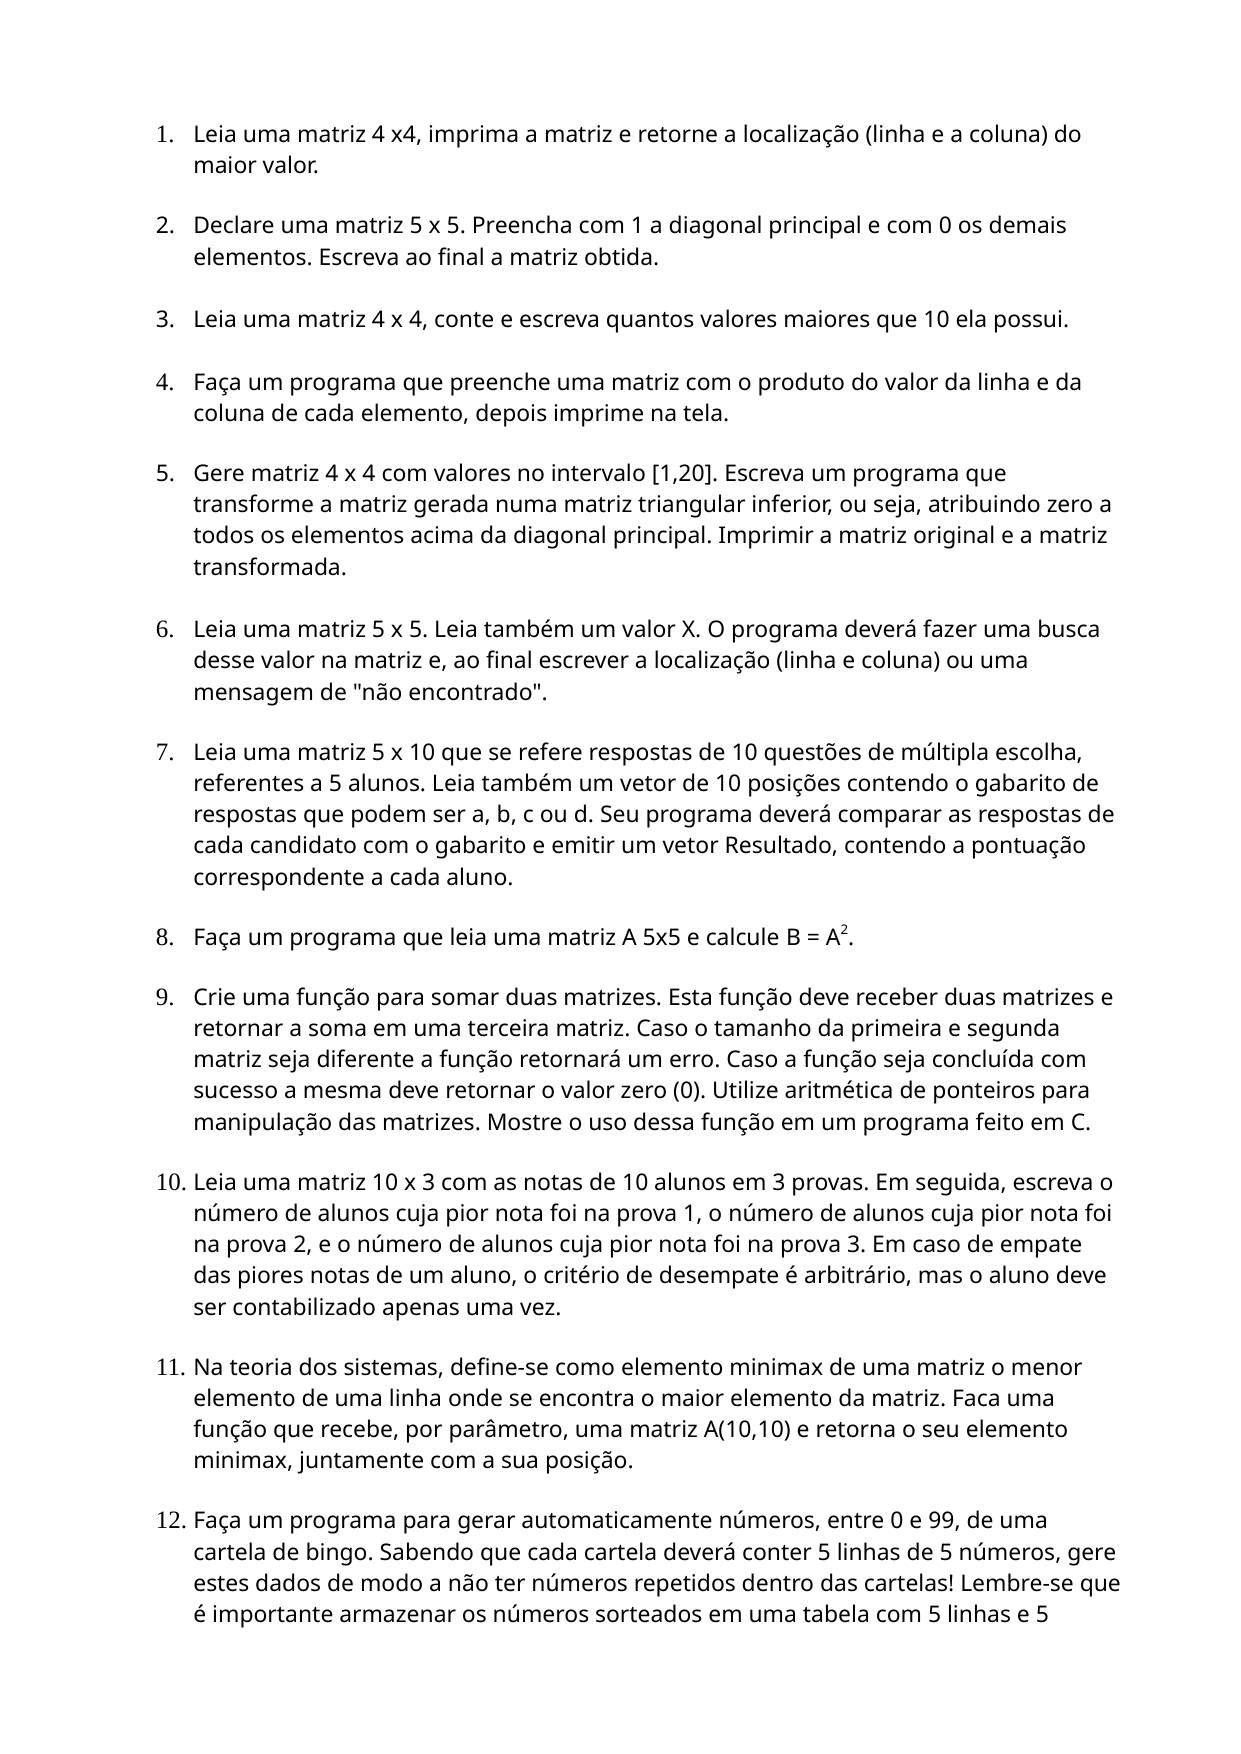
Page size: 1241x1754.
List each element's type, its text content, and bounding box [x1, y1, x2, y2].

list Leia uma matriz 5 x 10 que se refere respostas de 10 questões de múltipla escolha, referentes a 5 alunos. Leia também um vetor de 10 posições contendo o gabarito de respostas que podem ser a, b, c ou d. Seu programa deverá comparar as respostas de cada candidato com o gabarito e emitir um vetor Resultado, contendo a pontuação correspondente a cada aluno. [156, 736, 1122, 921]
list Leia uma matriz 10 x 3 com as notas de 10 alunos em 3 provas. Em seguida, escreva o número de alunos cuja pior nota foi na prova 1, o número de alunos cuja pior nota foi na prova 2, e o número de alunos cuja pior nota foi na prova 3. Em caso de empate das piores notas de um aluno, o critério de desempate é arbitrário, mas o aluno deve ser contabilizado apenas uma vez. [156, 1166, 1122, 1351]
list Leia uma matriz 4 x4, imprima a matriz e retorne a localização (linha e a coluna) do maior valor. [156, 118, 1122, 209]
list Na teoria dos sistemas, define-se como elemento minimax de uma matriz o menor elemento de uma linha onde se encontra o maior elemento da matriz. Faca uma função que recebe, por parâmetro, uma matriz A(10,10) e retorna o seu elemento minimax, juntamente com a sua posição. [156, 1351, 1122, 1504]
list Crie uma função para somar duas matrizes. Esta função deve receber duas matrizes e retornar a soma em uma terceira matriz. Caso o tamanho da primeira e segunda matriz seja diferente a função retornará um erro. Caso a função seja concluída com sucesso a mesma deve retornar o valor zero (0). Utilize aritmética de ponteiros para manipulação das matrizes. Mostre o uso dessa função em um programa feito em C. [156, 981, 1122, 1166]
list Faça um programa que preenche uma matriz com o produto do valor da linha e da coluna de cada elemento, depois imprime na tela. [156, 366, 1122, 457]
list Gere matriz 4 x 4 com valores no intervalo [1,20]. Escreva um programa que transforme a matriz gerada numa matriz triangular inferior, ou seja, atribuindo zero a todos os elementos acima da diagonal principal. Imprimir a matriz original e a matriz transformada. [156, 457, 1122, 613]
list Leia uma matriz 5 x 5. Leia também um valor X. O programa deverá fazer uma busca desse valor na matriz e, ao final escrever a localização (linha e coluna) ou uma mensagem de "não encontrado". [156, 613, 1122, 736]
list Leia uma matriz 4 x 4, conte e escreva quantos valores maiores que 10 ela possui. [156, 303, 1122, 366]
list Faça um programa para gerar automaticamente números, entre 0 e 99, de uma cartela de bingo. Sabendo que cada cartela deverá conter 5 linhas de 5 números, gere estes dados de modo a não ter números repetidos dentro das cartelas! Lembre-se que é importante armazenar os números sorteados em uma tabela com 5 linhas e 5 [156, 1504, 1122, 1629]
list Faça um programa que leia uma matriz A 5x5 e calcule B = A2. [156, 921, 1122, 981]
list Declare uma matriz 5 x 5. Preencha com 1 a diagonal principal e com 0 os demais elementos. Escreva ao final a matriz obtida. [156, 209, 1122, 303]
